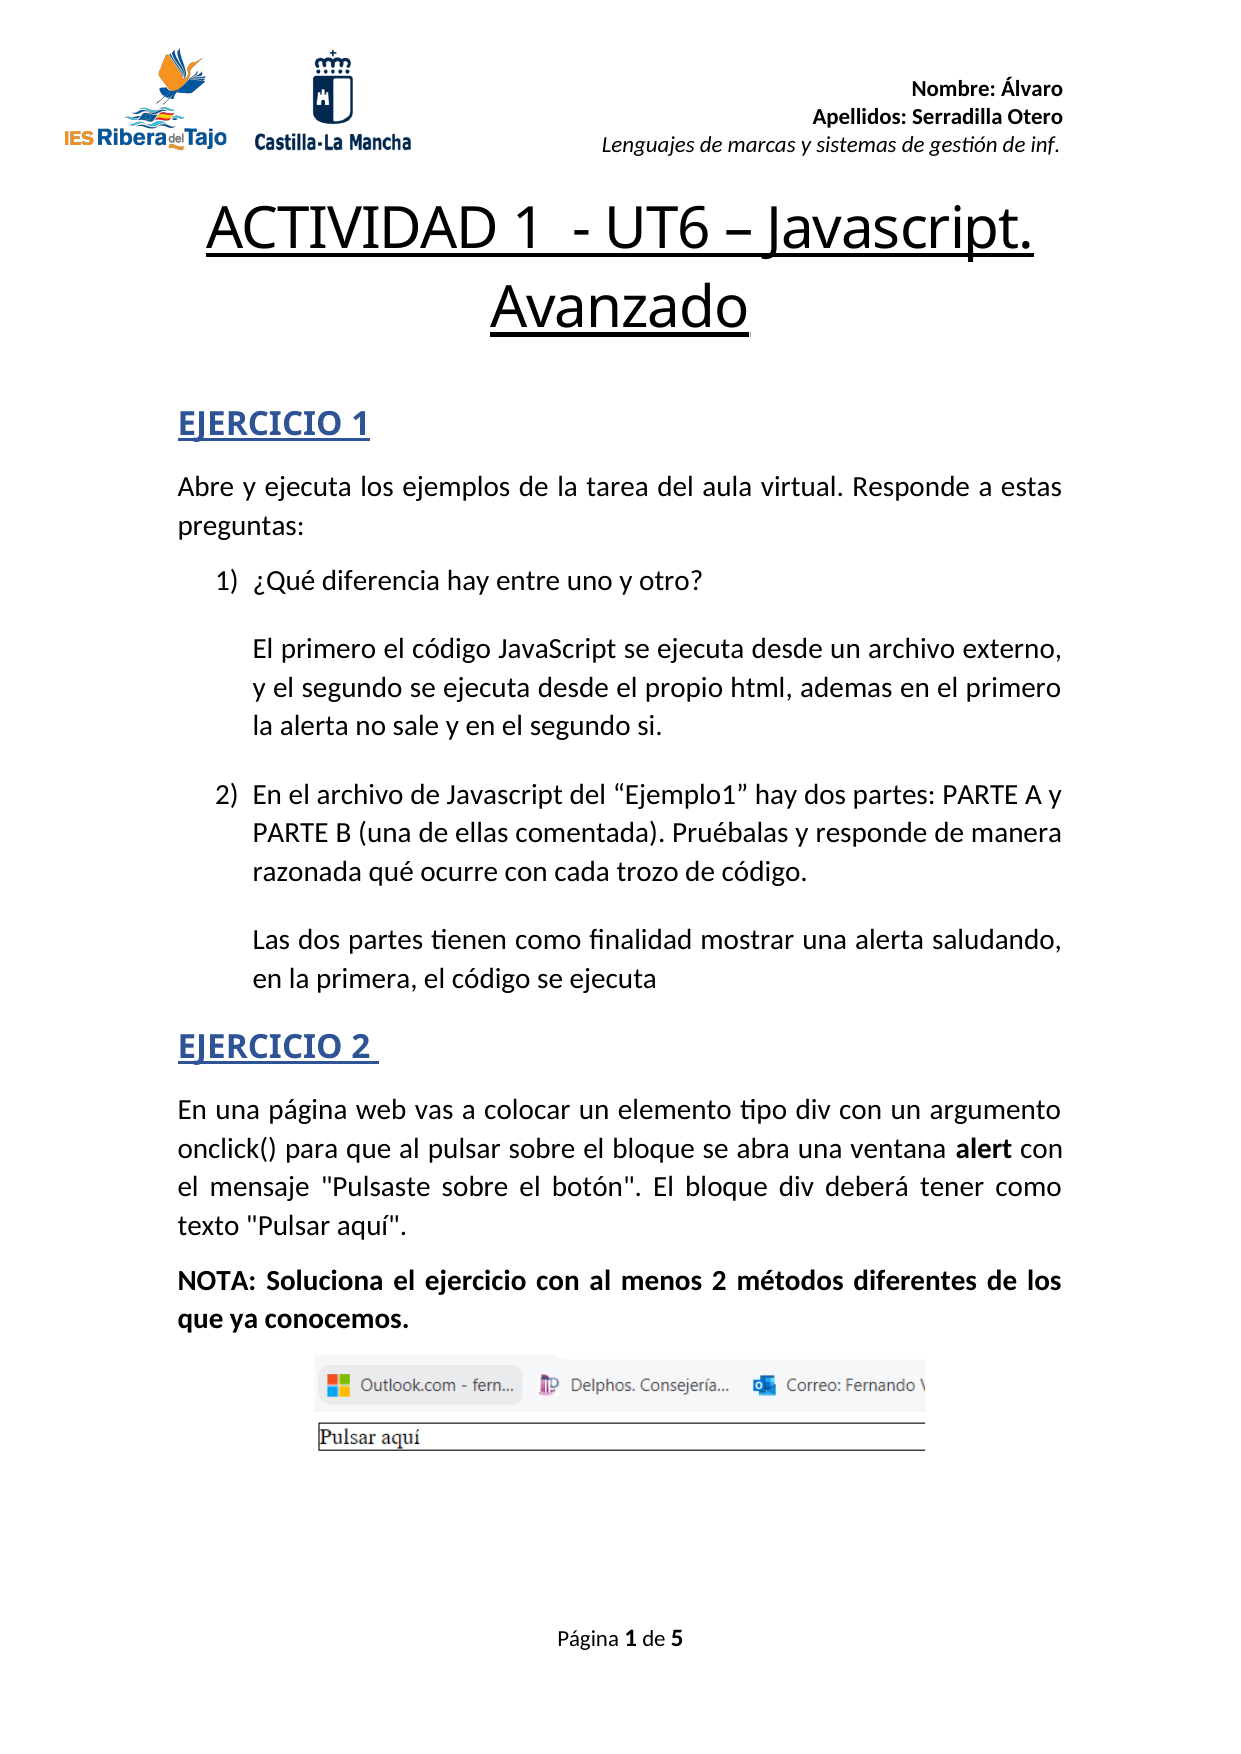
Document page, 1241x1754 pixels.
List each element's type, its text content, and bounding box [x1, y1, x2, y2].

list Las dos partes tienen como finalidad mostrar una alerta saludando, en la primera, el código se ejecuta [215, 921, 1063, 995]
text Abre y ejecuta los ejemplos de la tarea del aula virtual. Responde a estas preguntas: [177, 468, 1063, 542]
text NOTA: Soluciona el ejercicio con al menos 2 métodos diferentes de los que ya conocemos. [177, 1262, 1063, 1336]
subtitle EJERCICIO 2 [177, 1023, 1063, 1069]
list En el archivo de Javascript del “Ejemplo1” hay dos partes: PARTE A y PARTE B (una de ellas comentada). Pruébalas y responde de manera razonada qué ocurre con cada trozo de código. [215, 776, 1063, 888]
subtitle EJERCICIO 1 [177, 400, 1063, 445]
list ¿Qué diferencia hay entre uno y otro? [215, 562, 1063, 597]
title ACTIVIDAD 1 - UT6 – Javascript. Avanzado [177, 186, 1063, 345]
list El primero el código JavaScript se ejecuta desde un archivo externo, y el segundo se ejecuta desde el propio html, ademas en el primero la alerta no sale y en el segundo si. [215, 630, 1063, 743]
picture [65, 48, 227, 151]
picture [314, 1355, 926, 1470]
picture [233, 37, 432, 167]
text En una página web vas a colocar un elemento tipo div con un argumento onclick() para que al pulsar sobre el bloque se abra una ventana alert con el mensaje "Pulsaste sobre el botón". El bloque div deberá tener como texto "Pulsar aquí". [177, 1091, 1063, 1242]
